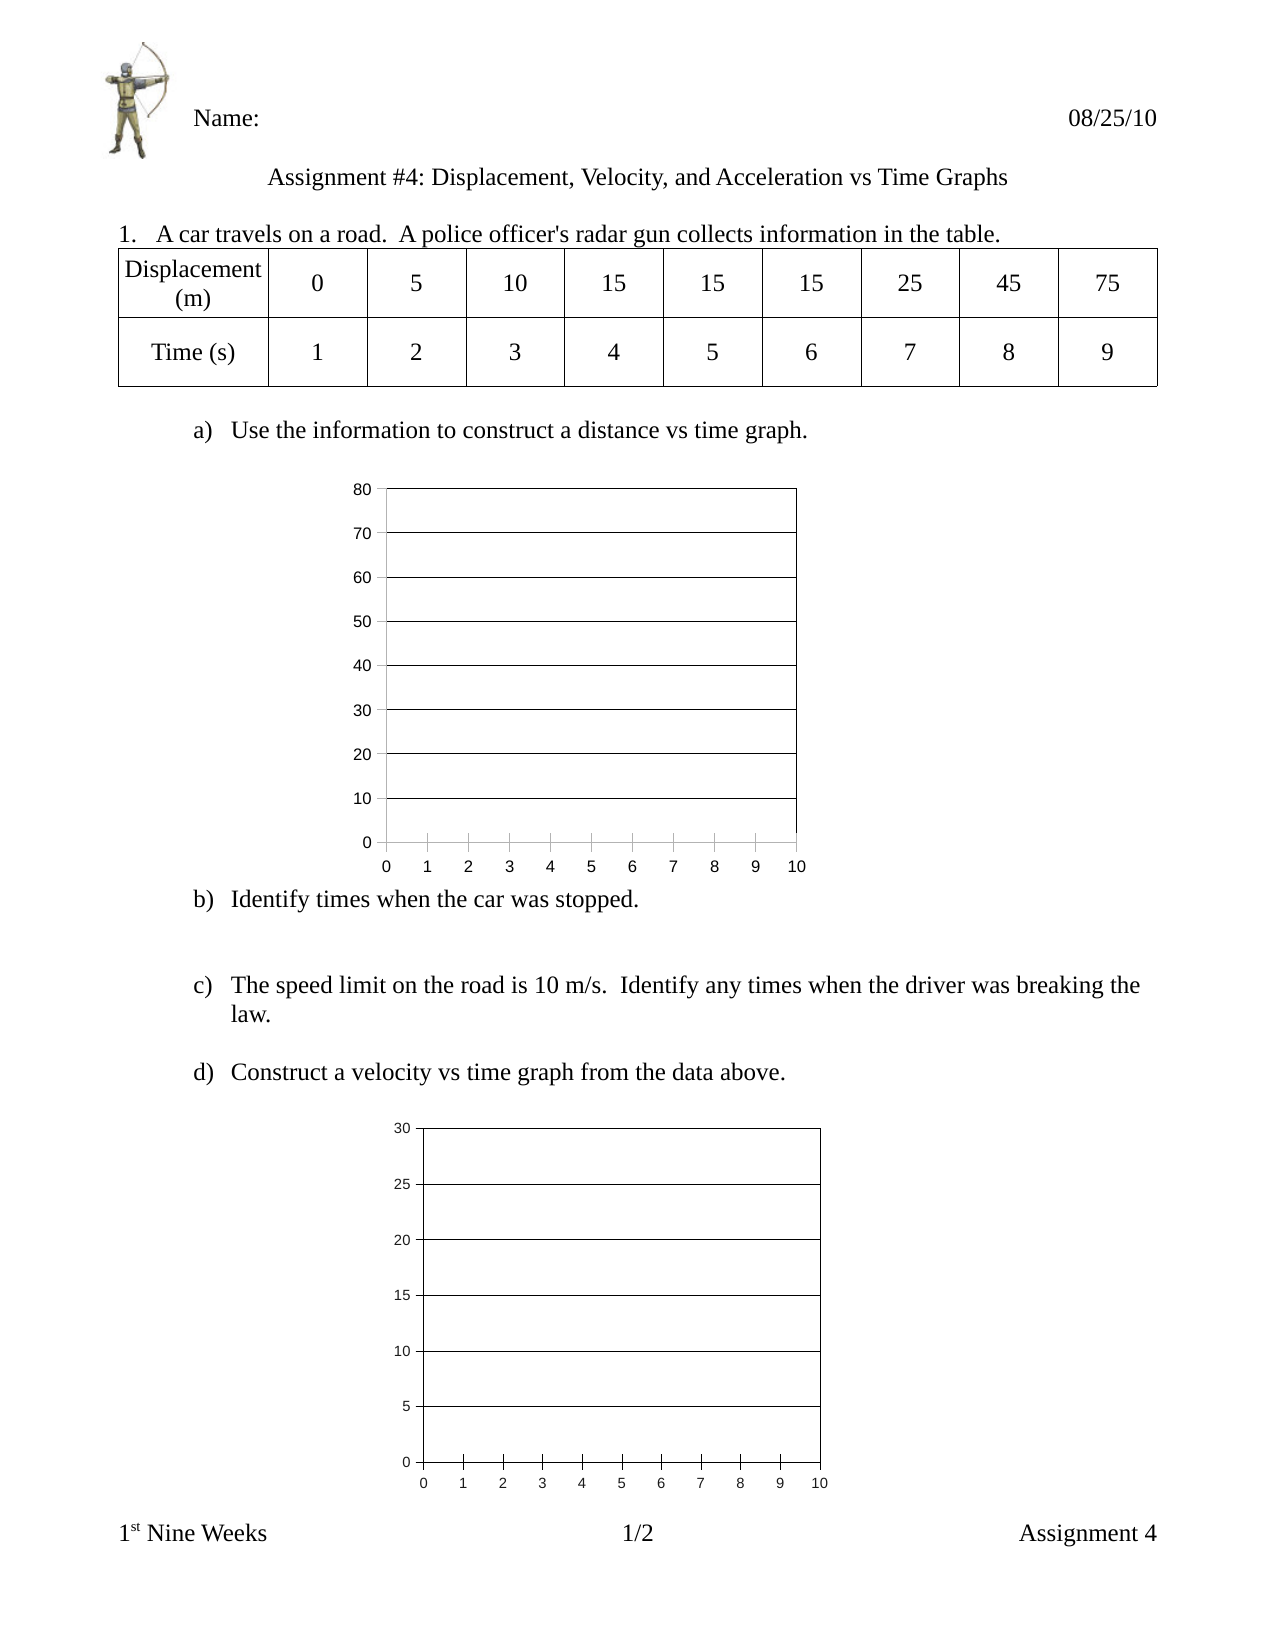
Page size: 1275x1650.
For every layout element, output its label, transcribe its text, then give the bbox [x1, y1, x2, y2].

table_cell 5 [664, 318, 762, 386]
table_cell 4 [565, 318, 663, 386]
table_header 15 [664, 249, 762, 317]
list Identify times when the car was stopped. [193, 444, 1157, 913]
table_cell 1 [269, 318, 367, 386]
picture [82, 42, 193, 159]
table_header 15 [565, 249, 663, 317]
table_header 45 [960, 249, 1058, 317]
table_header 25 [862, 249, 959, 317]
list The speed limit on the road is 10 m/s. Identify any times when the driver was breaking the law. [193, 971, 1157, 1028]
table_cell 9 [1059, 318, 1157, 386]
table_cell 8 [960, 318, 1058, 386]
list Use the information to construct a distance vs time graph. [193, 415, 1157, 444]
table_header 75 [1059, 249, 1157, 317]
text Assignment #4: Displacement, Velocity, and Acceleration vs Time Graphs [118, 162, 1157, 191]
table_cell 3 [467, 318, 564, 386]
table_cell 2 [368, 318, 466, 386]
list Construct a velocity vs time graph from the data above. [193, 1057, 1157, 1086]
table_cell 7 [862, 318, 959, 386]
table_cell 6 [763, 318, 861, 386]
table_header 0 [269, 249, 367, 317]
table_cell Time (s) [119, 318, 268, 386]
table_header 10 [467, 249, 564, 317]
list A car travels on a road. A police officer's radar gun collects information in the table. [118, 219, 1157, 248]
table_header 15 [763, 249, 861, 317]
table_header Displacement (m) [119, 249, 268, 317]
table_header 5 [368, 249, 466, 317]
